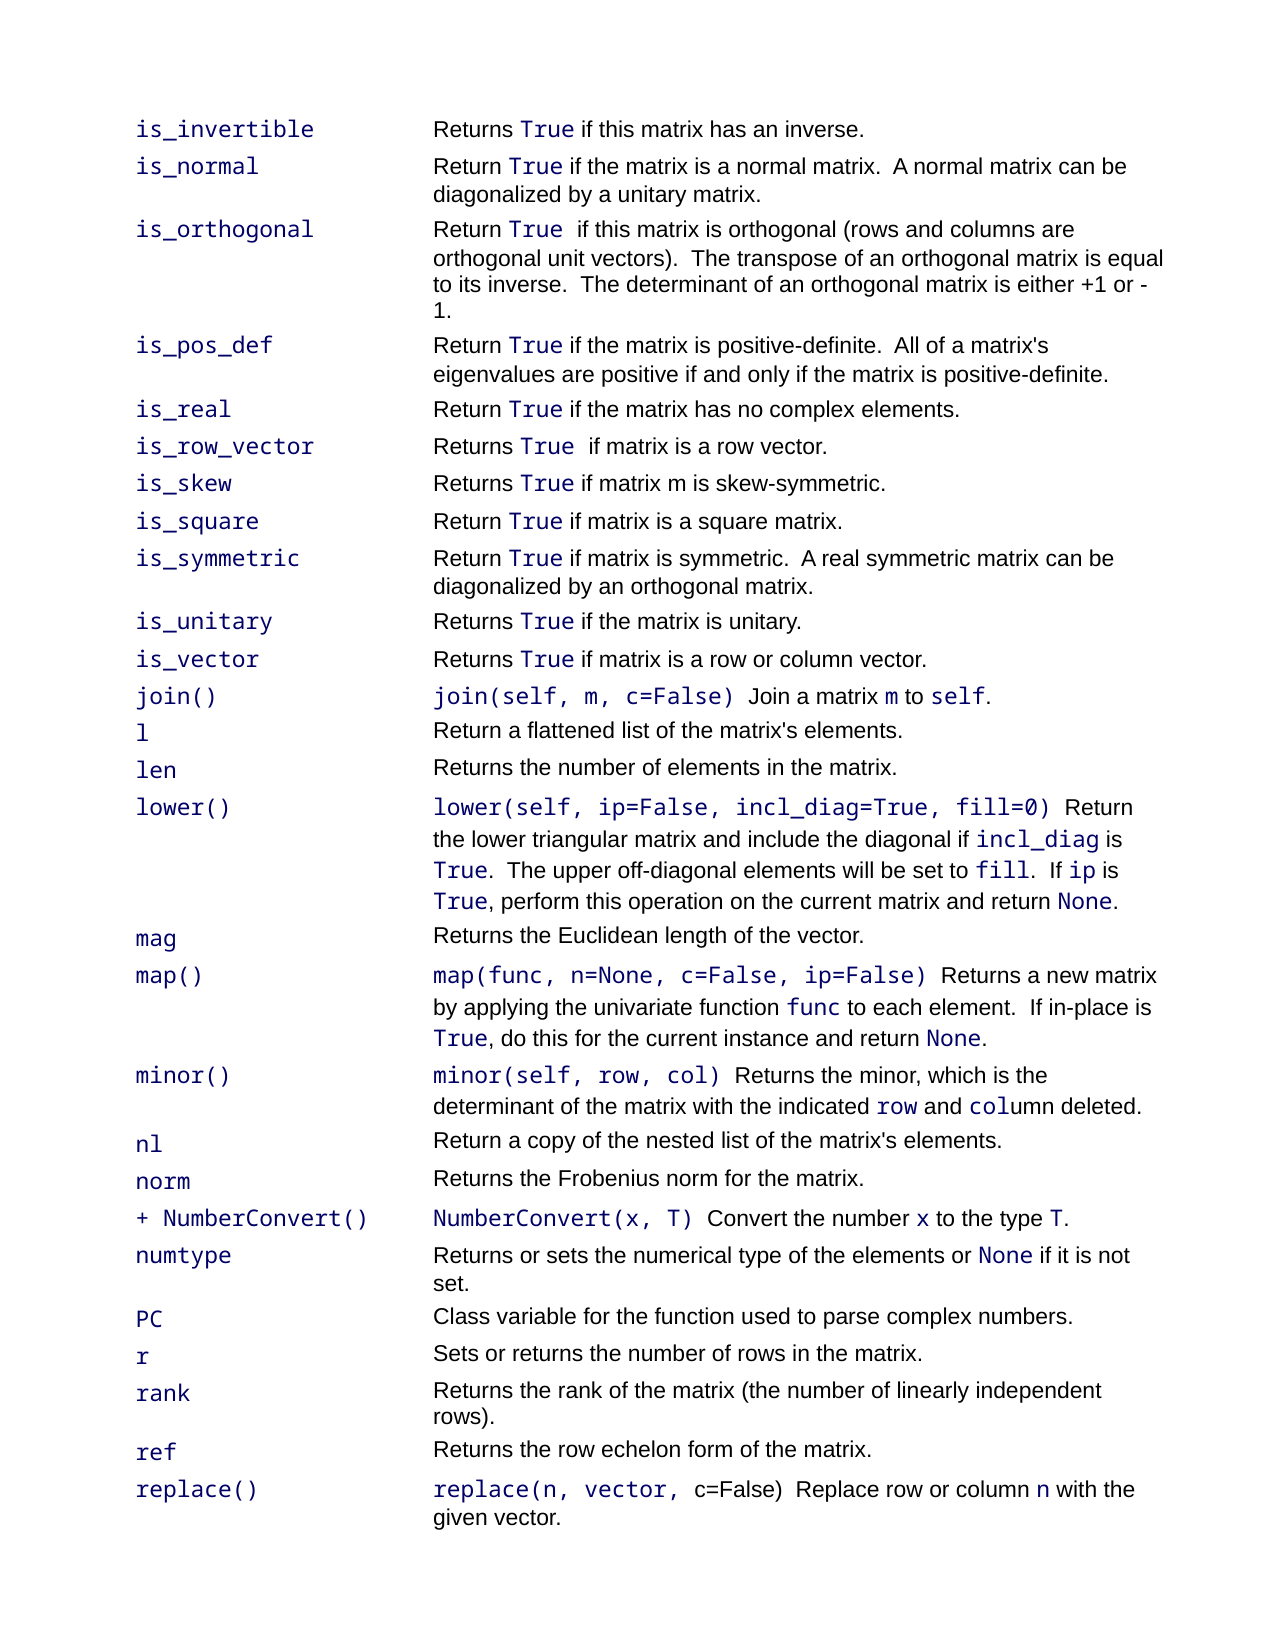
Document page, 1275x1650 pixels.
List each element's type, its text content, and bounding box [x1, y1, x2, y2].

table_cell norm [135, 1165, 433, 1202]
table_cell Returns True if matrix is a row or column vector. [433, 643, 1164, 680]
table_cell Returns or sets the numerical type of the elements or None if it is not set. [433, 1239, 1164, 1303]
table_cell minor() [135, 1059, 433, 1127]
table_cell is_orthogonal [135, 213, 433, 329]
table_cell r [135, 1340, 433, 1377]
table_cell Returns True if this matrix has an inverse. [433, 113, 1164, 150]
table_cell is_skew [135, 468, 433, 504]
table_cell l [135, 717, 433, 754]
table_cell Return True if matrix is symmetric. A real symmetric matrix can be diagonalized by an orthogonal matrix. [433, 542, 1164, 605]
table_cell map(func, n=None, c=False, ip=False) Returns a new matrix by applying the univariate function func to each element. If in-place is True, do this for the current instance and return None. [433, 959, 1164, 1059]
table_cell map() [135, 959, 433, 1059]
table_cell Returns the number of elements in the matrix. [433, 754, 1164, 791]
table_cell is_pos_def [135, 330, 433, 393]
table_cell Returns the row echelon form of the matrix. [433, 1436, 1164, 1473]
table_cell minor(self, row, col) Returns the minor, which is the determinant of the matrix with the indicated row and column deleted. [433, 1059, 1164, 1127]
table_cell join(self, m, c=False) Join a matrix m to self. [433, 680, 1164, 717]
table_cell is_normal [135, 150, 433, 213]
table_cell Return a flattened list of the matrix's elements. [433, 717, 1164, 754]
table_cell Sets or returns the number of rows in the matrix. [433, 1340, 1164, 1377]
table_cell is_real [135, 393, 433, 430]
table_cell Returns the Euclidean length of the vector. [433, 922, 1164, 959]
table_cell nl [135, 1128, 433, 1165]
table_cell is_unitary [135, 605, 433, 642]
table_cell numtype [135, 1239, 433, 1303]
table_cell is_square [135, 505, 433, 542]
table_cell Return True if matrix is a square matrix. [433, 505, 1164, 542]
table_cell PC [135, 1303, 433, 1340]
table_cell replace(n, vector, c=False) Replace row or column n with the given vector. [433, 1473, 1164, 1536]
table_cell Return True if the matrix has no complex elements. [433, 393, 1164, 430]
table_cell Returns the rank of the matrix (the number of linearly independent rows). [433, 1377, 1164, 1436]
table_cell Return True if the matrix is positive-definite. All of a matrix's eigenvalues are positive if and only if the matrix is positive-definite. [433, 330, 1164, 393]
table_cell replace() [135, 1473, 433, 1536]
table_cell Return a copy of the nested list of the matrix's elements. [433, 1128, 1164, 1165]
table_cell Returns True if matrix is a row vector. [433, 430, 1164, 467]
table_cell lower() [135, 791, 433, 922]
table_cell is_invertible [135, 113, 433, 150]
table_cell is_vector [135, 643, 433, 680]
table_cell + NumberConvert() [135, 1202, 433, 1239]
table_cell is_symmetric [135, 542, 433, 605]
table_cell Returns True if matrix m is skew-symmetric. [433, 468, 1164, 504]
table_cell mag [135, 922, 433, 959]
table_cell Return True if this matrix is orthogonal (rows and columns are orthogonal unit vectors). The transpose of an orthogonal matrix is equal to its inverse. The determinant of an orthogonal matrix is either +1 or -1. [433, 213, 1164, 329]
table_cell len [135, 754, 433, 791]
table_cell lower(self, ip=False, incl_diag=True, fill=0) Return the lower triangular matrix and include the diagonal if incl_diag is True. The upper off-diagonal elements will be set to fill. If ip is True, perform this operation on the current matrix and return None. [433, 791, 1164, 922]
table_cell NumberConvert(x, T) Convert the number x to the type T. [433, 1202, 1164, 1239]
table_cell Returns the Frobenius norm for the matrix. [433, 1165, 1164, 1202]
table_cell rank [135, 1377, 433, 1436]
table_cell Returns True if the matrix is unitary. [433, 605, 1164, 642]
table_cell Class variable for the function used to parse complex numbers. [433, 1303, 1164, 1340]
table_cell ref [135, 1436, 433, 1473]
table_cell Return True if the matrix is a normal matrix. A normal matrix can be diagonalized by a unitary matrix. [433, 150, 1164, 213]
table_cell is_row_vector [135, 430, 433, 467]
table_cell join() [135, 680, 433, 717]
